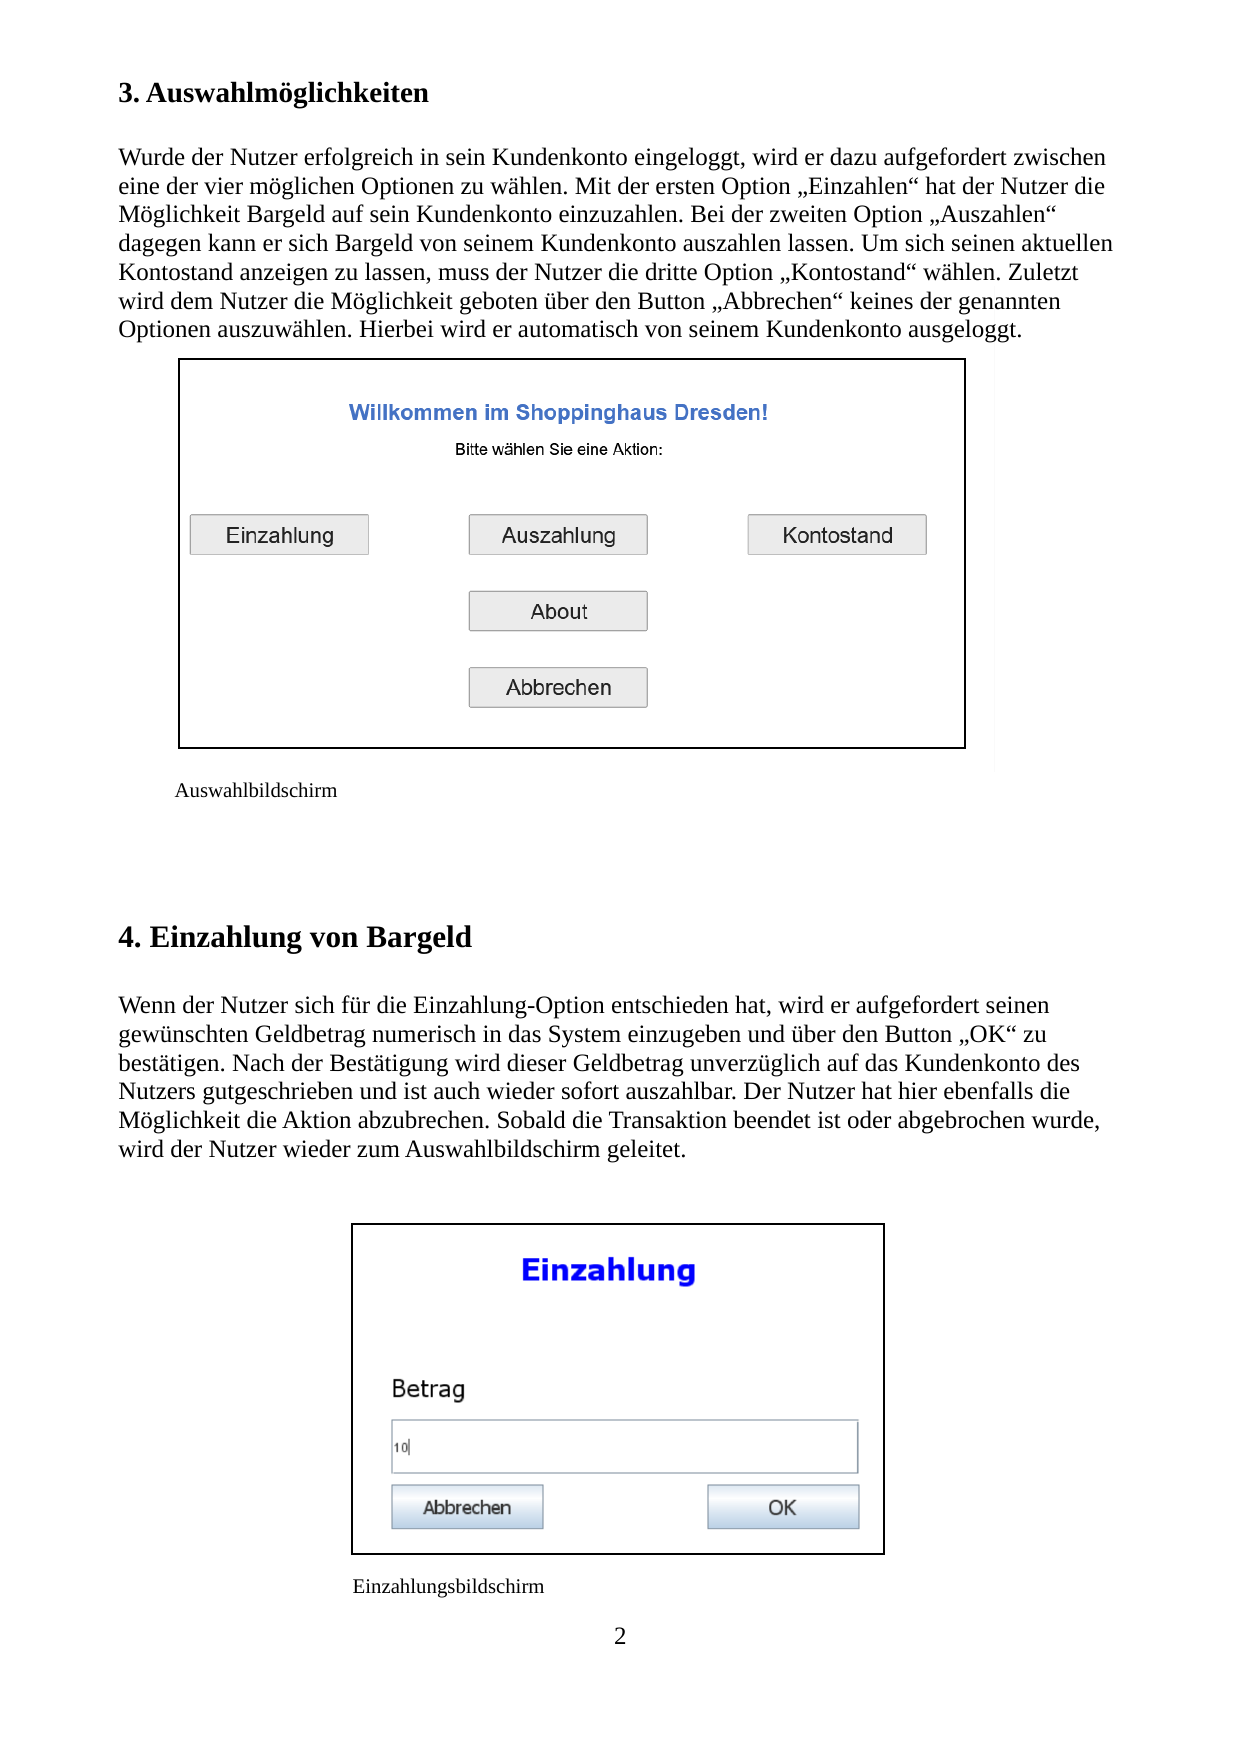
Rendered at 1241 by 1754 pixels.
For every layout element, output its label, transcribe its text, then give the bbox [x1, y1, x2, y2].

text Wurde der Nutzer erfolgreich in sein Kundenkonto eingeloggt, wird er dazu aufgefordert zwischen eine der vier möglichen Optionen zu wählen. Mit der ersten Option „Einzahlen“ hat der Nutzer die Möglichkeit Bargeld auf sein Kundenkonto einzuzahlen. Bei der zweiten Option „Auszahlen“ dagegen kann er sich Bargeld von seinem Kundenkonto auszahlen lassen. Um sich seinen aktuellen Kontostand anzeigen zu lassen, muss der Nutzer die dritte Option „Kontostand“ wählen. Zuletzt wird dem Nutzer die Möglichkeit geboten über den Button „Abbrechen“ keines der genannten Optionen auszuwählen. Hierbei wird er automatisch von seinem Kundenkonto ausgeloggt. [118, 142, 1122, 343]
text 3. Auswahlmöglichkeiten [118, 75, 1122, 108]
picture [353, 1225, 883, 1553]
text Wenn der Nutzer sich für die Einzahlung-Option entschieden hat, wird er aufgefordert seinen gewünschten Geldbetrag numerisch in das System einzugeben und über den Button „OK“ zu bestätigen. Nach der Bestätigung wird dieser Geldbetrag unverzüglich auf das Kundenkonto des Nutzers gutgeschrieben und ist auch wieder sofort auszahlbar. Der Nutzer hat hier ebenfalls die Möglichkeit die Aktion abzubrechen. Sobald die Transaktion beendet ist oder abgebrochen wurde, wird der Nutzer wieder zum Auswahlbildschirm geleitet. [118, 990, 1122, 1163]
picture [335, 1223, 908, 1575]
picture [122, 286, 995, 772]
text Auswahlbildschirm [118, 774, 1122, 803]
text Einzahlungsbildschirm [118, 1220, 1122, 1598]
text 4. Einzahlung von Bargeld [118, 918, 1122, 954]
picture [122, 322, 132, 336]
